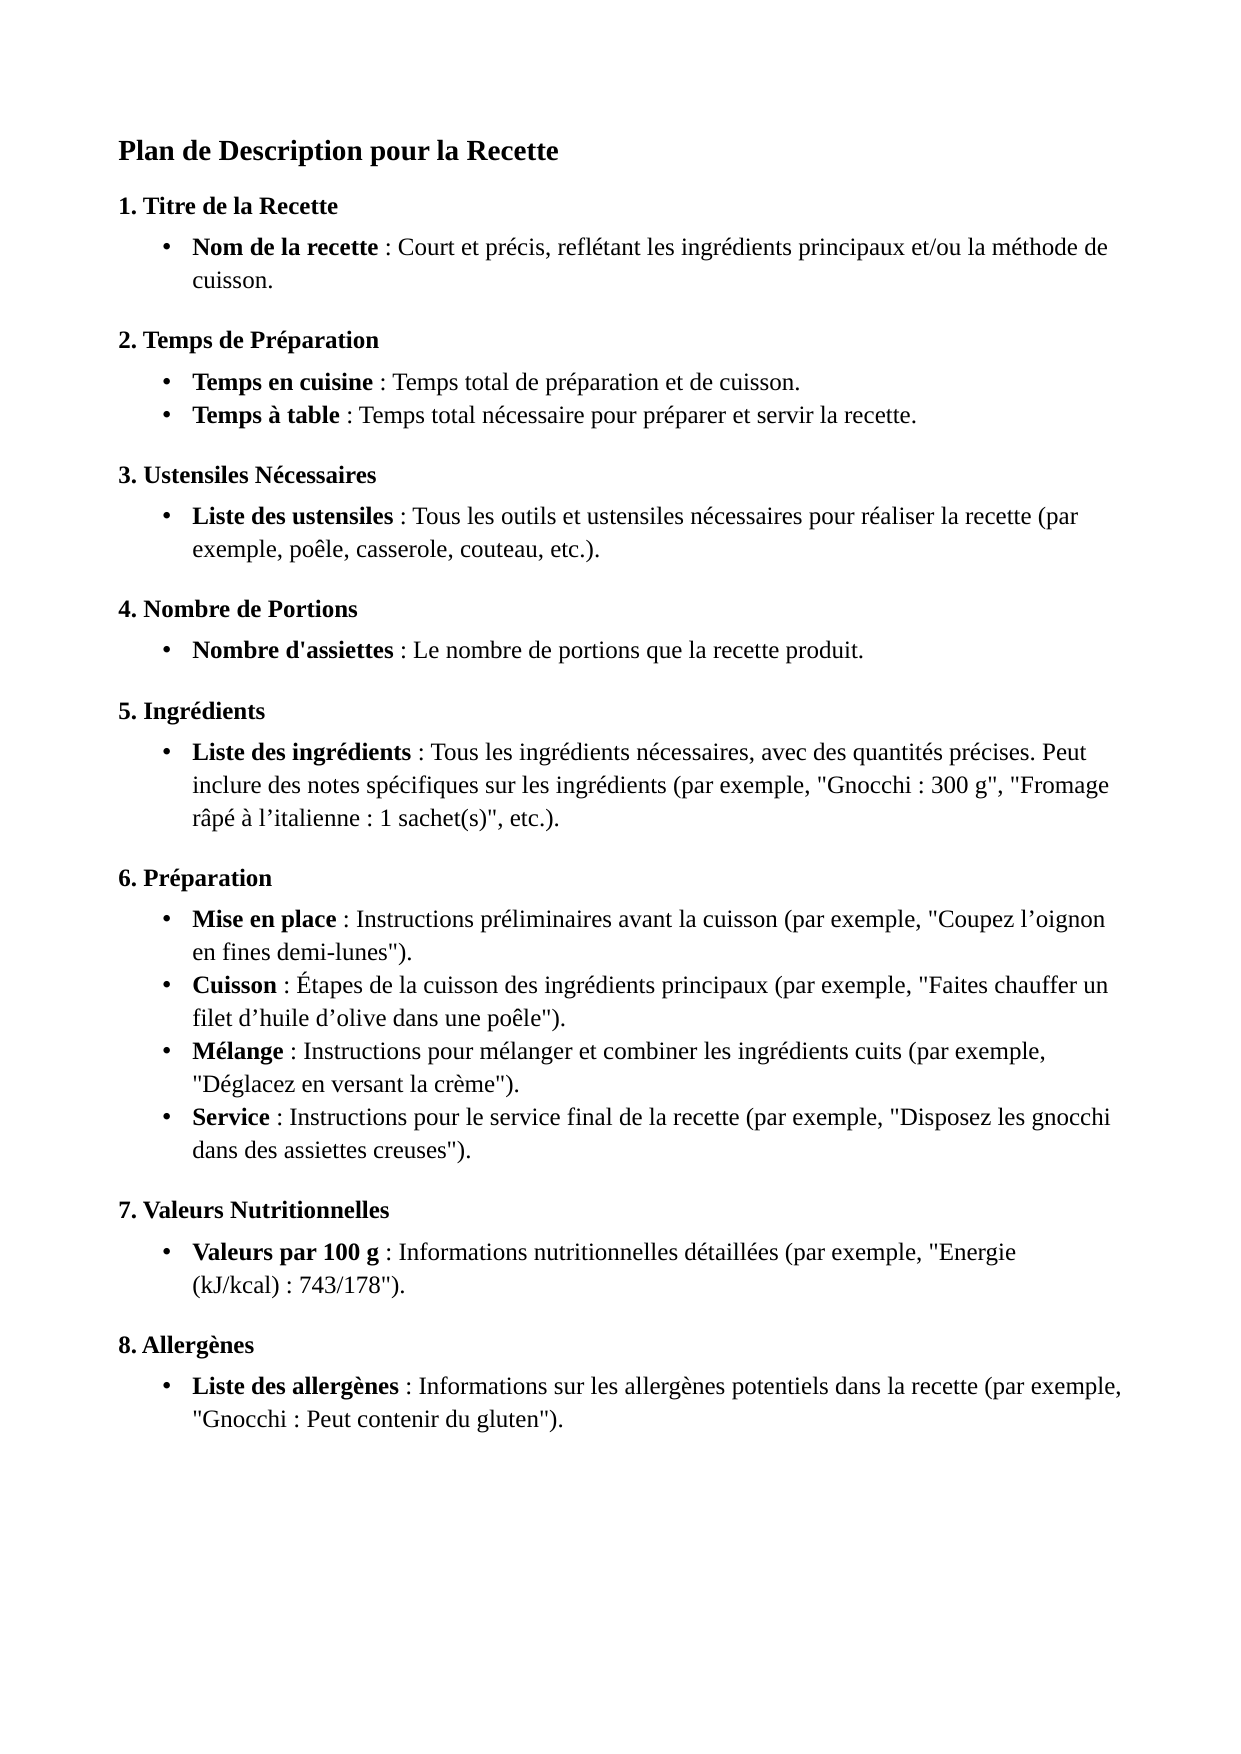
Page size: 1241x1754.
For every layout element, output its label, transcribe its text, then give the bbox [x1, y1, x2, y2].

list Service : Instructions pour le service final de la recette (par exemple, "Disposez les gnocchi dans des assiettes creuses"). [162, 1102, 1122, 1164]
list Liste des allergènes : Informations sur les allergènes potentiels dans la recette (par exemple, "Gnocchi : Peut contenir du gluten"). [162, 1371, 1122, 1433]
list Temps en cuisine : Temps total de préparation et de cuisson. [162, 367, 1122, 396]
list Mise en place : Instructions préliminaires avant la cuisson (par exemple, "Coupez l’oignon en fines demi-lunes"). [162, 904, 1122, 966]
list Nom de la recette : Court et précis, reflétant les ingrédients principaux et/ou la méthode de cuisson. [162, 232, 1122, 294]
subtitle 2. Temps de Préparation [118, 326, 1122, 354]
subtitle 8. Allergènes [118, 1330, 1122, 1359]
list Liste des ingrédients : Tous les ingrédients nécessaires, avec des quantités précises. Peut inclure des notes spécifiques sur les ingrédients (par exemple, "Gnocchi : 300 g", "Fromage râpé à l’italienne : 1 sachet(s)", etc.). [162, 737, 1122, 832]
subtitle 5. Ingrédients [118, 696, 1122, 724]
list Liste des ustensiles : Tous les outils et ustensiles nécessaires pour réaliser la recette (par exemple, poêle, casserole, couteau, etc.). [162, 501, 1122, 563]
list Valeurs par 100 g : Informations nutritionnelles détaillées (par exemple, "Energie (kJ/kcal) : 743/178"). [162, 1237, 1122, 1299]
subtitle 4. Nombre de Portions [118, 594, 1122, 623]
subtitle 6. Préparation [118, 863, 1122, 892]
subtitle Plan de Description pour la Recette [118, 133, 1122, 166]
subtitle 3. Ustensiles Nécessaires [118, 460, 1122, 489]
list Cuisson : Étapes de la cuisson des ingrédients principaux (par exemple, "Faites chauffer un filet d’huile d’olive dans une poêle"). [162, 970, 1122, 1032]
subtitle 7. Valeurs Nutritionnelles [118, 1196, 1122, 1224]
list Temps à table : Temps total nécessaire pour préparer et servir la recette. [162, 400, 1122, 429]
subtitle 1. Titre de la Recette [118, 191, 1122, 220]
list Nombre d'assiettes : Le nombre de portions que la recette produit. [162, 636, 1122, 664]
list Mélange : Instructions pour mélanger et combiner les ingrédients cuits (par exemple, "Déglacez en versant la crème"). [162, 1036, 1122, 1098]
